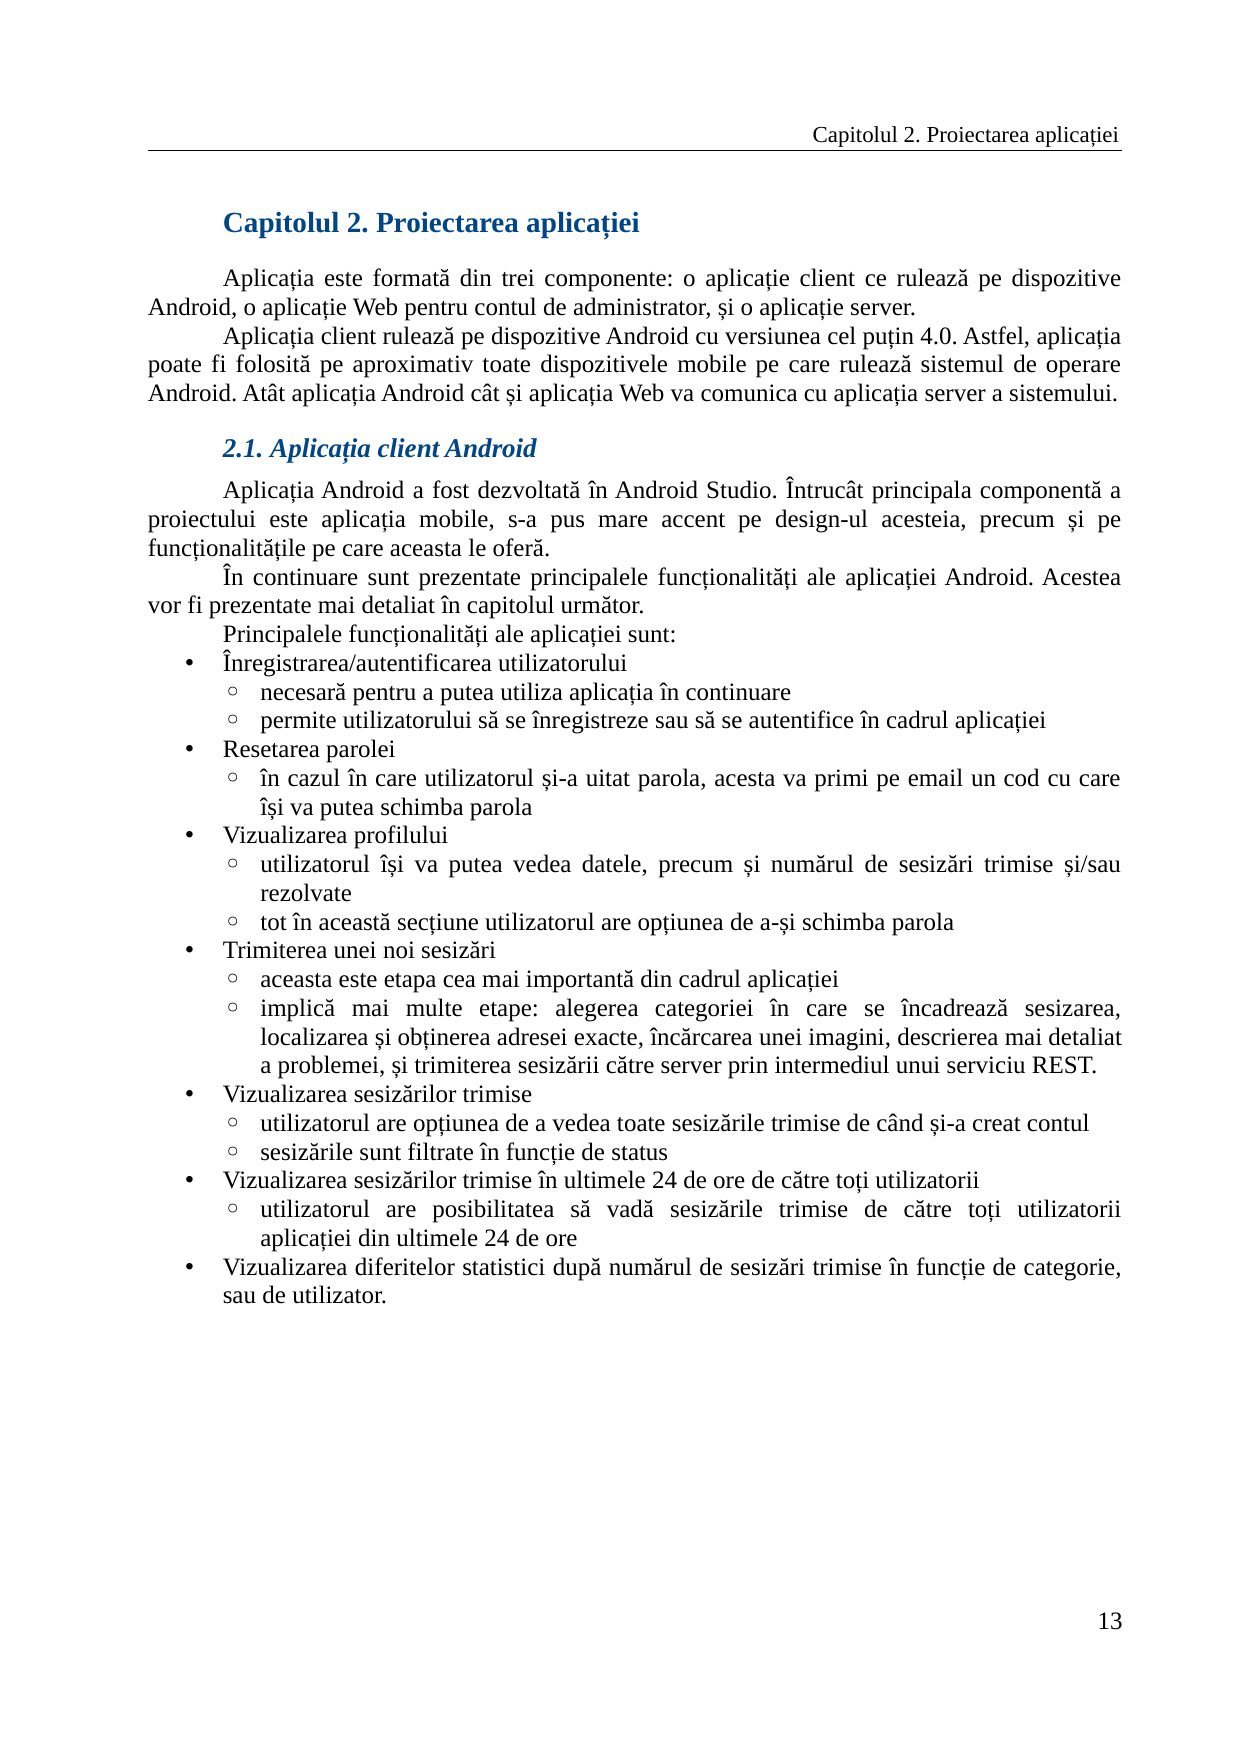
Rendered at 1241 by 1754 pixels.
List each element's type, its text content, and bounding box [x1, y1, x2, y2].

list utilizatorul are opțiunea de a vedea toate sesizările trimise de când și-a creat contul [223, 1108, 1122, 1137]
text Aplicația Android a fost dezvoltată în Android Studio. Întrucât principala componentă a proiectului este aplicația mobile, s-a pus mare accent pe design-ul acesteia, precum și pe funcționalitățile pe care aceasta le oferă. [148, 475, 1122, 562]
list utilizatorul își va putea vedea datele, precum și numărul de sesizări trimise și/sau rezolvate [223, 849, 1122, 907]
text În continuare sunt prezentate principalele funcționalități ale aplicației Android. Acestea vor fi prezentate mai detaliat în capitolul următor. [148, 562, 1122, 619]
list necesară pentru a putea utiliza aplicația în continuare [223, 677, 1122, 705]
list utilizatorul are posibilitatea să vadă sesizările trimise de către toți utilizatorii aplicației din ultimele 24 de ore [223, 1194, 1122, 1252]
text Aplicația este formată din trei componente: o aplicație client ce rulează pe dispozitive Android, o aplicație Web pentru contul de administrator, și o aplicație server. [148, 263, 1122, 321]
list tot în această secțiune utilizatorul are opțiunea de a-și schimba parola [223, 907, 1122, 935]
text Aplicația client rulează pe dispozitive Android cu versiunea cel puțin 4.0. Astfel, aplicația poate fi folosită pe aproximativ toate dispozitivele mobile pe care rulează sistemul de operare Android. Atât aplicația Android cât și aplicația Web va comunica cu aplicația server a sistemului. [148, 321, 1122, 407]
list sesizările sunt filtrate în funcție de status [223, 1137, 1122, 1165]
list Resetarea parolei [185, 734, 1122, 763]
subtitle Aplicația client Android [223, 432, 1122, 463]
list Vizualizarea sesizărilor trimise [185, 1079, 1122, 1108]
text Principalele funcționalități ale aplicației sunt: [148, 619, 1122, 648]
list aceasta este etapa cea mai importantă din cadrul aplicației [223, 964, 1122, 993]
list implică mai multe etape: alegerea categoriei în care se încadrează sesizarea, localizarea și obținerea adresei exacte, încărcarea unei imagini, descrierea mai detaliat a problemei, și trimiterea sesizării către server prin intermediul unui serviciu REST. [223, 993, 1122, 1079]
list Înregistrarea/autentificarea utilizatorului [185, 648, 1122, 677]
list Vizualizarea profilului [185, 820, 1122, 849]
list Vizualizarea sesizărilor trimise în ultimele 24 de ore de către toți utilizatorii [185, 1165, 1122, 1194]
list permite utilizatorului să se înregistreze sau să se autentifice în cadrul aplicației [223, 705, 1122, 734]
subtitle Proiectarea aplicației [148, 205, 1122, 238]
list în cazul în care utilizatorul și-a uitat parola, acesta va primi pe email un cod cu care își va putea schimba parola [223, 763, 1122, 820]
list Trimiterea unei noi sesizări [185, 935, 1122, 964]
list Vizualizarea diferitelor statistici după numărul de sesizări trimise în funcție de categorie, sau de utilizator. [185, 1252, 1122, 1309]
